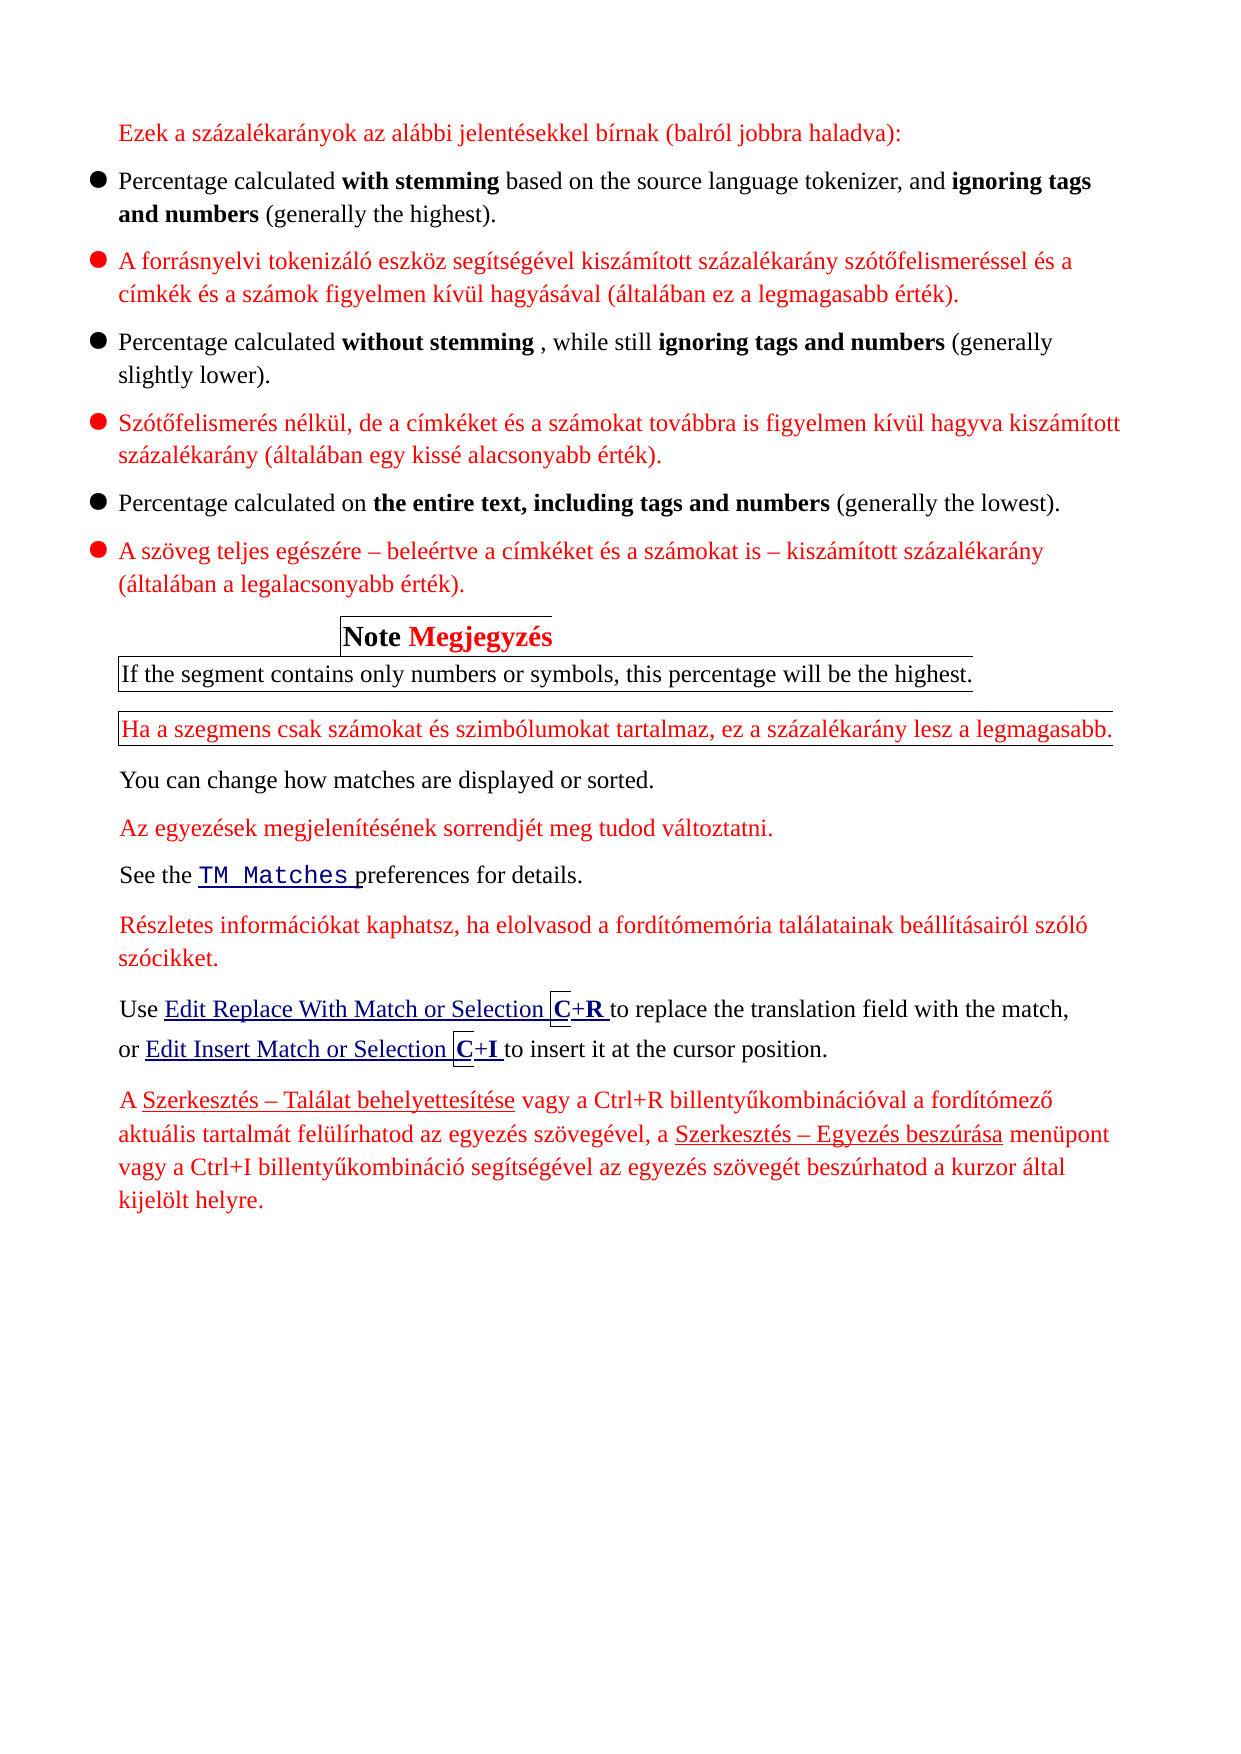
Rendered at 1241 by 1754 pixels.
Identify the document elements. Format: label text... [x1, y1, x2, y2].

text See the TM Matches preferences for details. [118, 860, 1122, 891]
list Percentage calculated without stemming , while still ignoring tags and numbers (generally slightly lower). [118, 327, 1122, 389]
list A forrásnyelvi tokenizáló eszköz segítségével kiszámított százalékarány szótőfelismeréssel és a címkék és a számok figyelmen kívül hagyásával (általában ez a legmagasabb érték). [118, 246, 1122, 308]
text A Szerkesztés – Találat behelyettesítése vagy a Ctrl+R billentyűkombinációval a fordítómező aktuális tartalmát felülírhatod az egyezés szövegével, a Szerkesztés – Egyezés beszúrása menüpont vagy a Ctrl+I billentyűkombináció segítségével az egyezés szövegét beszúrhatod a kurzor által kijelölt helyre. [118, 1086, 1122, 1213]
list Ha a szegmens csak számokat és szimbólumokat tartalmaz, ez a százalékarány lesz a legmagasabb. [119, 711, 1122, 745]
text Ezek a százalékarányok az alábbi jelentésekkel bírnak (balról jobbra haladva): [118, 118, 1122, 147]
text You can change how matches are displayed or sorted. [118, 765, 1122, 794]
text Részletes információkat kaphatsz, ha elolvasod a fordítómemória találatainak beállításairól szóló szócikket. [118, 910, 1122, 972]
list A szöveg teljes egészére – beleértve a címkéket és a számokat is – kiszámított százalékarány (általában a legalacsonyabb érték). [118, 536, 1122, 598]
list If the segment contains only numbers or symbols, this percentage will be the highest. [119, 656, 1122, 691]
list Percentage calculated on the entire text, including tags and numbers (generally the lowest). [118, 488, 1122, 517]
list Szótőfelismerés nélkül, de a címkéket és a számokat továbbra is figyelmen kívül hagyva kiszámított százalékarány (általában egy kissé alacsonyabb érték). [118, 408, 1122, 469]
text Az egyezések megjelenítésének sorrendjét meg tudod változtatni. [118, 813, 1122, 842]
subtitle [310, 616, 340, 656]
list Percentage calculated with stemming based on the source language tokenizer, and ignoring tags and numbers (generally the highest). [118, 166, 1122, 227]
subtitle Note Megjegyzés [341, 616, 1122, 656]
text Use Edit Replace With Match or Selection C+R to replace the translation field with the match, or Edit Insert Match or Selection C+I to insert it at the cursor position. [118, 991, 1122, 1066]
